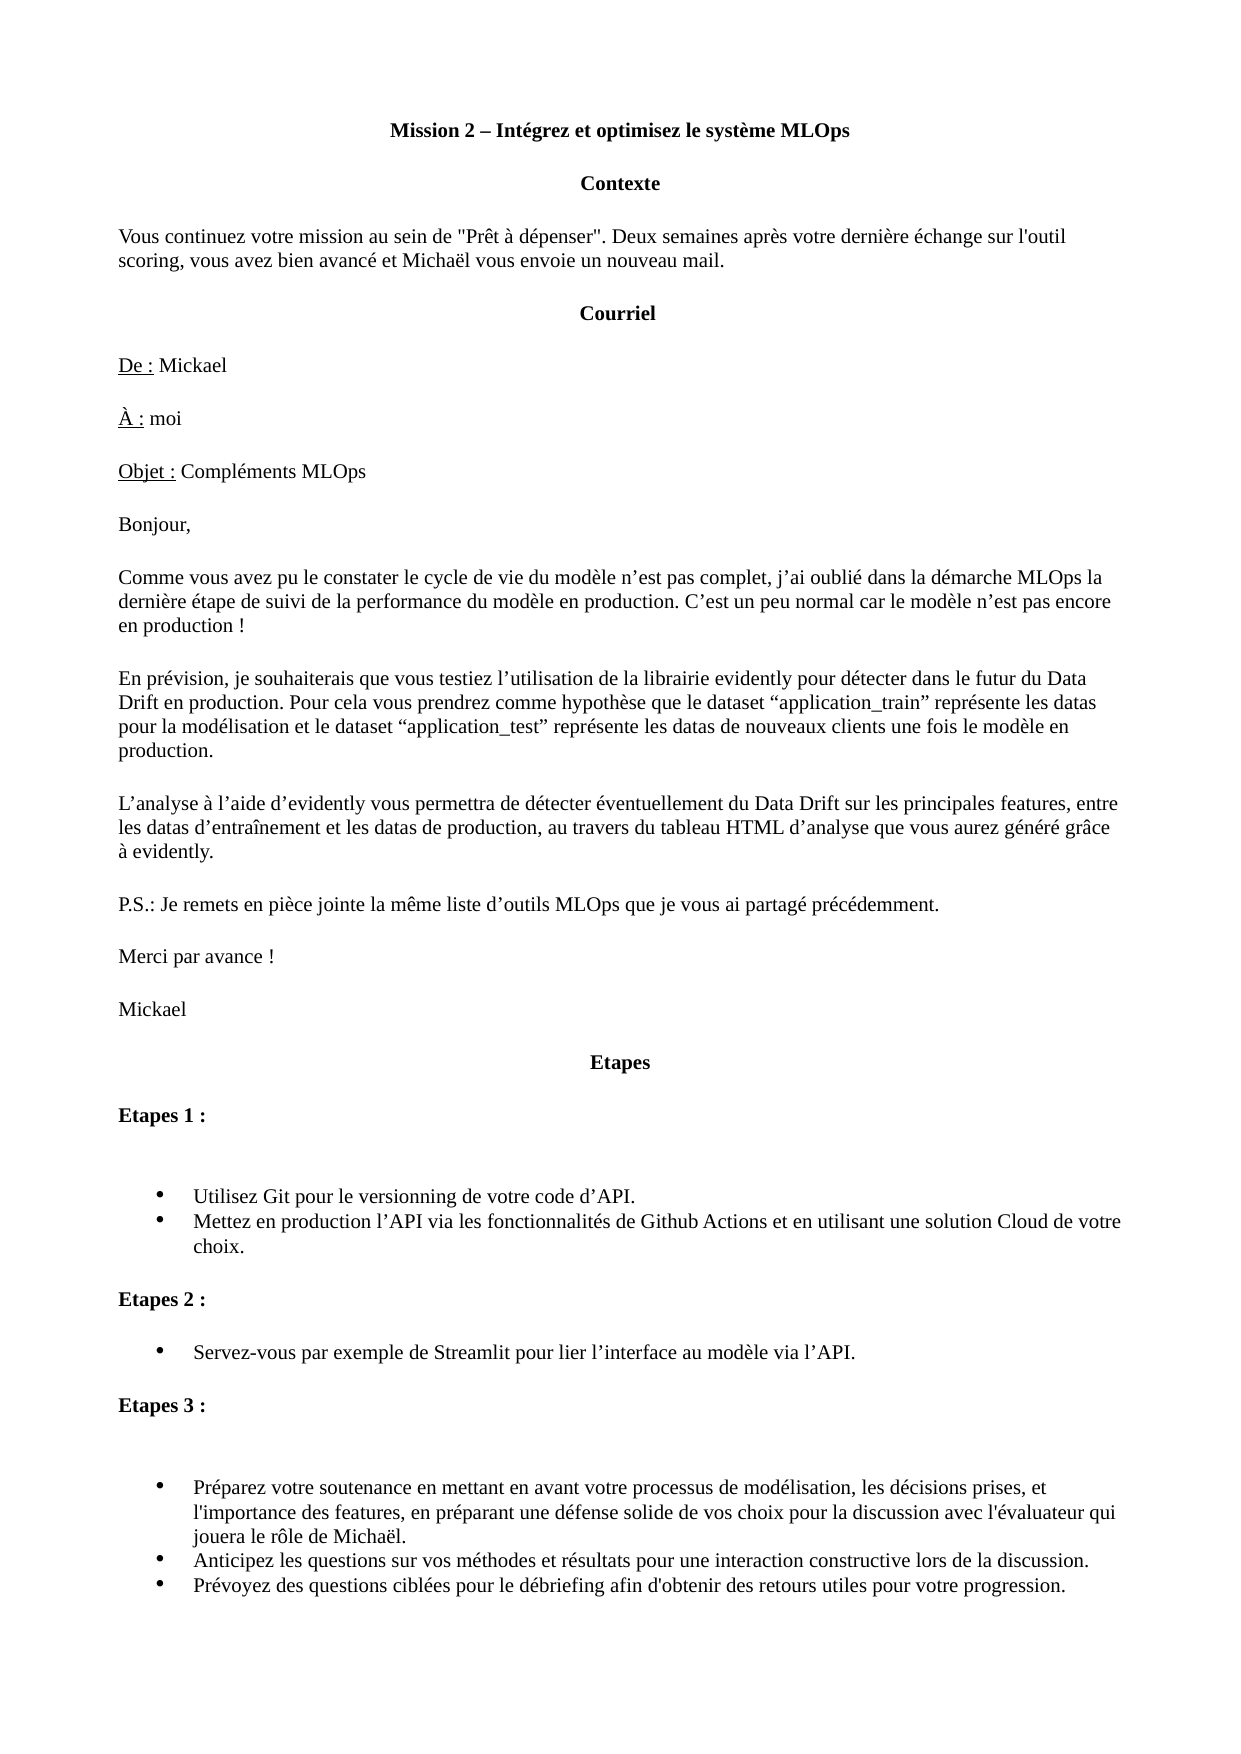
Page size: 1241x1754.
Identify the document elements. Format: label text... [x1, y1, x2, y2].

list Utilisez Git pour le versionning de votre code d’API. [156, 1184, 1122, 1209]
text À : moi [118, 406, 1122, 430]
text Etapes 1 : [118, 1103, 1122, 1127]
list Anticipez les questions sur vos méthodes et résultats pour une interaction constructive lors de la discussion. [156, 1548, 1122, 1573]
text De : Mickael [118, 353, 1122, 377]
text Mission 2 – Intégrez et optimisez le système MLOps [118, 118, 1122, 142]
list Prévoyez des questions ciblées pour le débriefing afin d'obtenir des retours utiles pour votre progression. [156, 1573, 1122, 1598]
text Contexte [118, 171, 1122, 195]
text Vous continuez votre mission au sein de "Prêt à dépenser". Deux semaines après votre dernière échange sur l'outil scoring, vous avez bien avancé et Michaël vous envoie un nouveau mail. [118, 224, 1122, 272]
text P.S.: Je remets en pièce jointe la même liste d’outils MLOps que je vous ai partagé précédemment. [118, 892, 1122, 916]
text Etapes 3 : [118, 1393, 1122, 1417]
text Courriel [118, 301, 1122, 325]
text Merci par avance ! [118, 944, 1122, 968]
list Mettez en production l’API via les fonctionnalités de Github Actions et en utilisant une solution Cloud de votre choix. [156, 1209, 1122, 1258]
text Etapes [118, 1050, 1122, 1074]
text Objet : Compléments MLOps [118, 459, 1122, 483]
text Bonjour, [118, 512, 1122, 536]
list Préparez votre soutenance en mettant en avant votre processus de modélisation, les décisions prises, et l'importance des features, en préparant une défense solide de vos choix pour la discussion avec l'évaluateur qui jouera le rôle de Michaël. [156, 1475, 1122, 1548]
list Servez-vous par exemple de Streamlit pour lier l’interface au modèle via l’API. [156, 1340, 1122, 1365]
text L’analyse à l’aide d’evidently vous permettra de détecter éventuellement du Data Drift sur les principales features, entre les datas d’entraînement et les datas de production, au travers du tableau HTML d’analyse que vous aurez généré grâce à evidently. [118, 791, 1122, 863]
text Comme vous avez pu le constater le cycle de vie du modèle n’est pas complet, j’ai oublié dans la démarche MLOps la dernière étape de suivi de la performance du modèle en production. C’est un peu normal car le modèle n’est pas encore en production ! [118, 565, 1122, 637]
text En prévision, je souhaiterais que vous testiez l’utilisation de la librairie evidently pour détecter dans le futur du Data Drift en production. Pour cela vous prendrez comme hypothèse que le dataset “application_train” représente les datas pour la modélisation et le dataset “application_test” représente les datas de nouveaux clients une fois le modèle en production. [118, 666, 1122, 762]
text Etapes 2 : [118, 1287, 1122, 1311]
text Mickael [118, 997, 1122, 1021]
